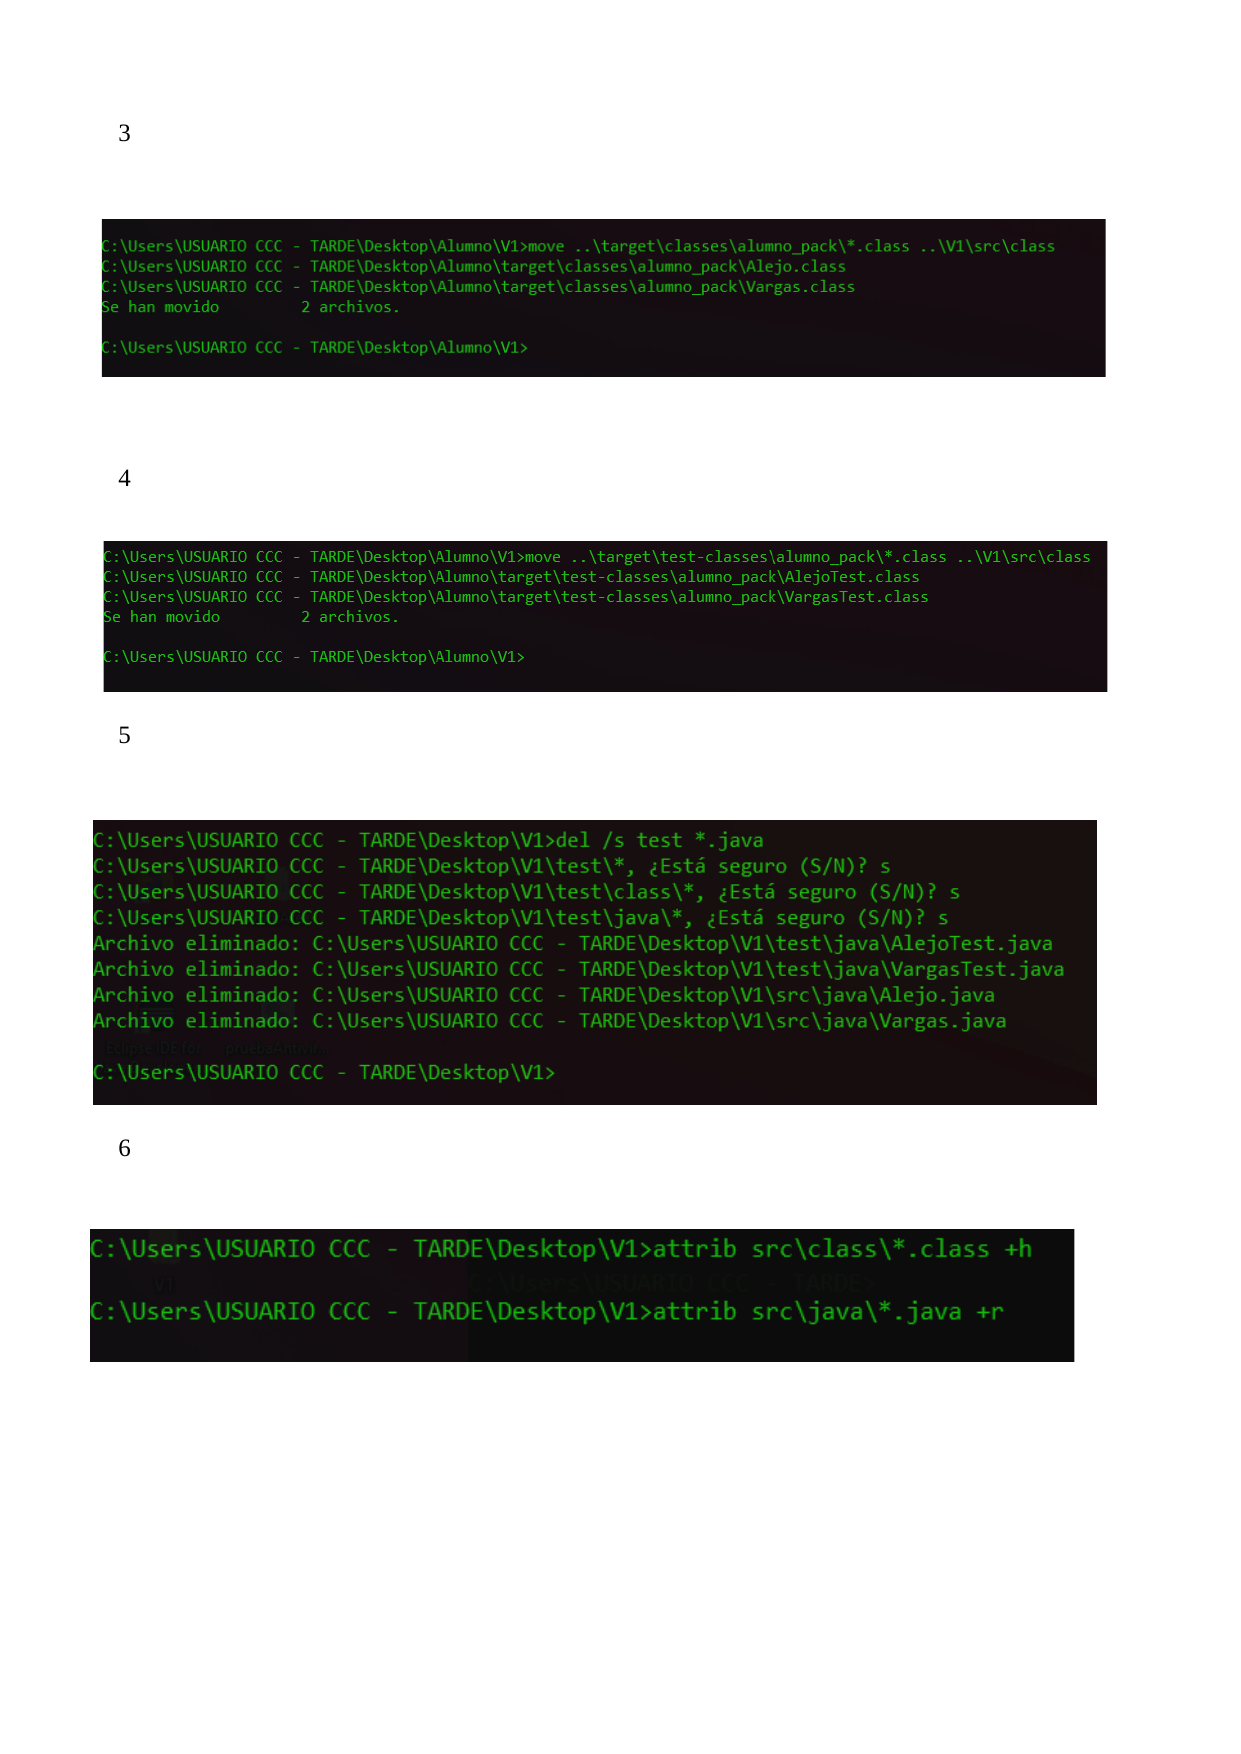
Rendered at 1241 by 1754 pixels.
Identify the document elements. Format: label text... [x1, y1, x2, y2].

text 5 [118, 721, 1122, 749]
picture [93, 820, 1097, 1105]
picture [90, 1229, 1075, 1362]
text 6 [118, 1133, 1122, 1162]
picture [103, 541, 1108, 692]
text 3 [118, 118, 1122, 147]
picture [101, 219, 1106, 377]
text 4 [118, 463, 1122, 492]
